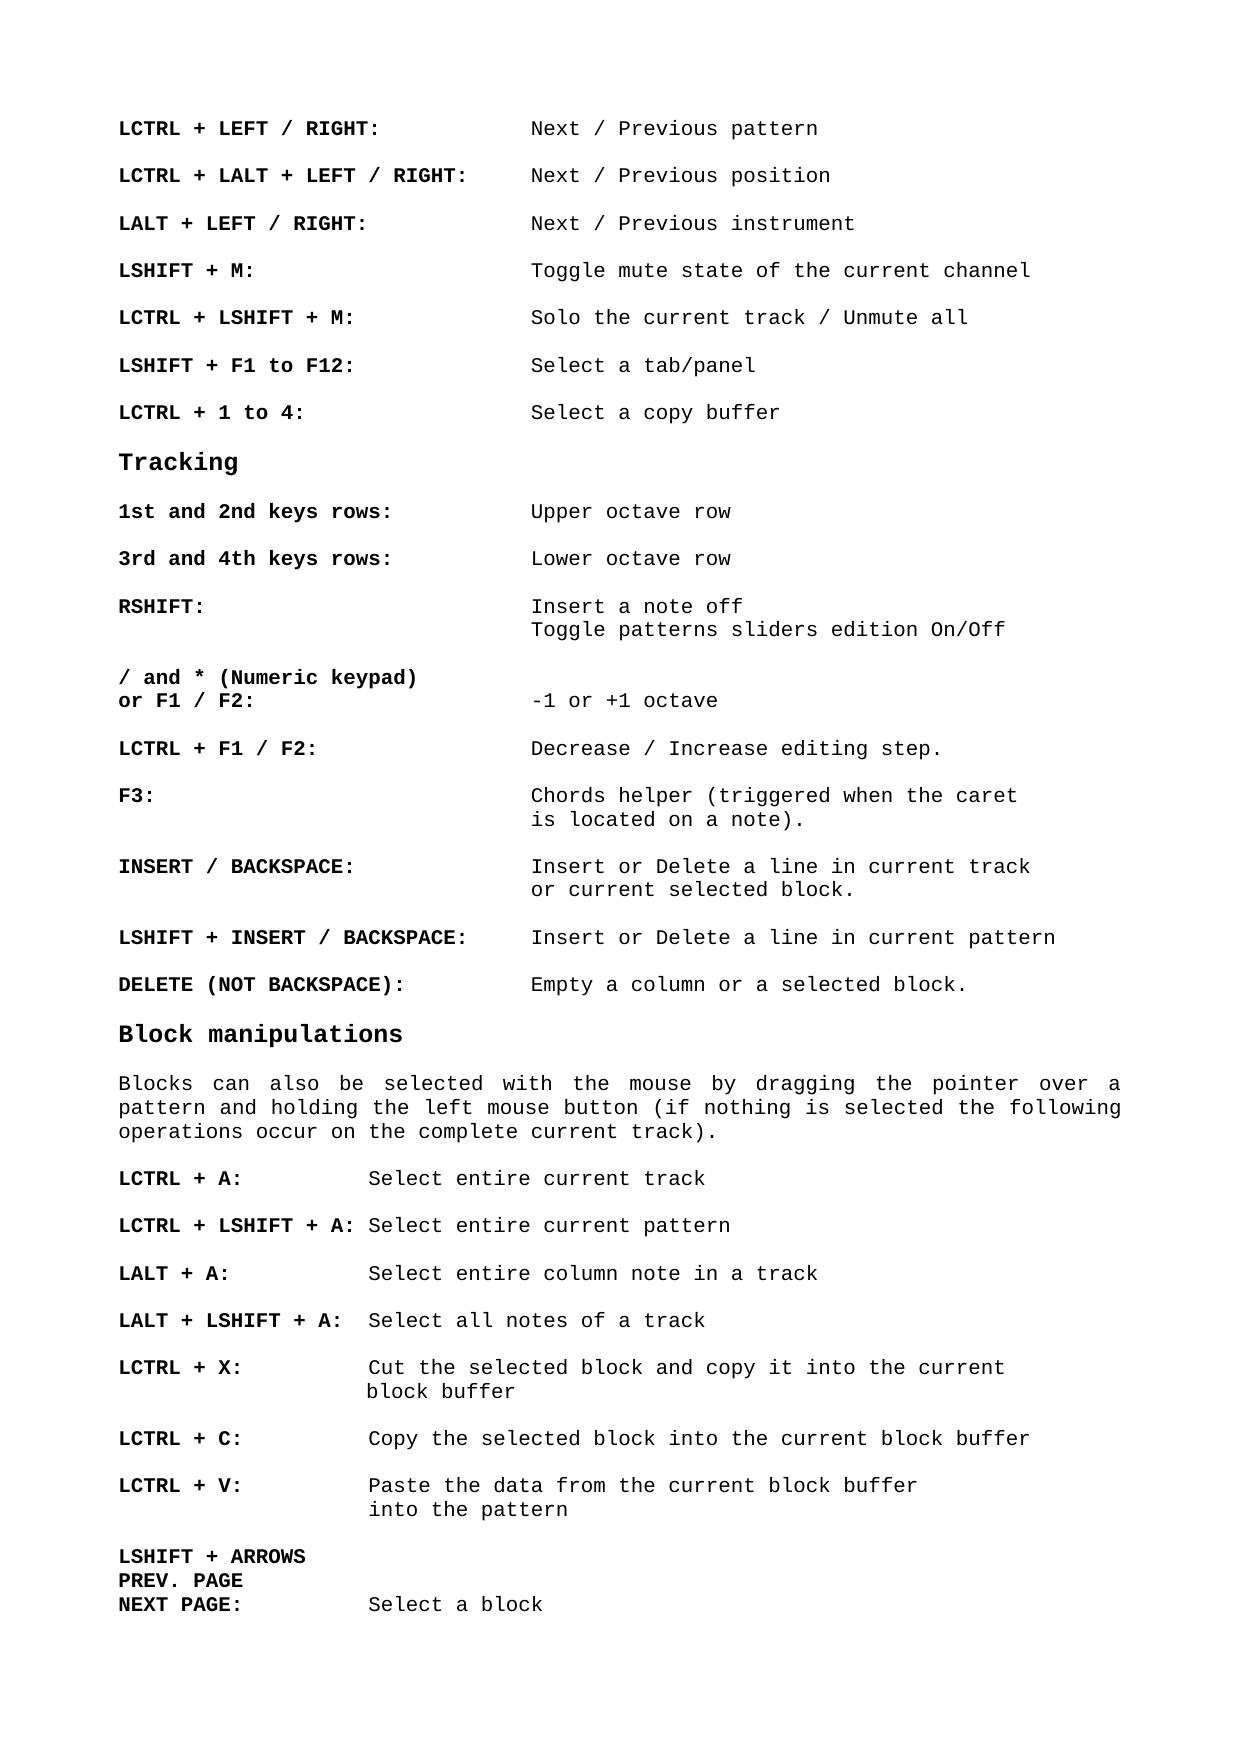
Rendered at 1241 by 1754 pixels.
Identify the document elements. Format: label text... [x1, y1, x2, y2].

text is located on a note). [118, 808, 1122, 832]
text INSERT / BACKSPACE: Insert or Delete a line in current track [118, 856, 1122, 879]
text or current selected block. [118, 879, 1122, 903]
text Toggle patterns sliders edition On/Off [118, 619, 1122, 643]
text block buffer [118, 1381, 1122, 1404]
text LALT + LEFT / RIGHT: Next / Previous instrument [118, 213, 1122, 236]
text LCTRL + LALT + LEFT / RIGHT: Next / Previous position [118, 165, 1122, 189]
text / and * (Numeric keypad) [118, 667, 1122, 690]
text LSHIFT + ARROWS [118, 1546, 1122, 1570]
text LCTRL + 1 to 4: Select a copy buffer [118, 402, 1122, 426]
text LCTRL + F1 / F2: Decrease / Increase editing step. [118, 738, 1122, 761]
text LCTRL + A: Select entire current track [118, 1168, 1122, 1192]
text LSHIFT + M: Toggle mute state of the current channel [118, 260, 1122, 284]
text LCTRL + LSHIFT + A: Select entire current pattern [118, 1215, 1122, 1239]
text F3: Chords helper (triggered when the caret [118, 785, 1122, 808]
text NEXT PAGE: Select a block [118, 1593, 1122, 1617]
text LCTRL + C: Copy the selected block into the current block buffer [118, 1428, 1122, 1452]
text LALT + A: Select entire column note in a track [118, 1262, 1122, 1286]
text LALT + LSHIFT + A: Select all notes of a track [118, 1310, 1122, 1333]
text LCTRL + V: Paste the data from the current block buffer [118, 1475, 1122, 1499]
text LCTRL + LEFT / RIGHT: Next / Previous pattern [118, 118, 1122, 142]
text DELETE (NOT BACKSPACE): Empty a column or a selected block. [118, 974, 1122, 998]
text Blocks can also be selected with the mouse by dragging the pointer over a pattern and holding the left mouse button (if nothing is selected the following operations occur on the complete current track). [118, 1073, 1122, 1144]
text LCTRL + X: Cut the selected block and copy it into the current [118, 1357, 1122, 1381]
text PREV. PAGE [118, 1570, 1122, 1593]
text or F1 / F2: -1 or +1 octave [118, 690, 1122, 714]
text 1st and 2nd keys rows: Upper octave row [118, 501, 1122, 525]
text into the pattern [118, 1499, 1122, 1523]
text RSHIFT: Insert a note off [118, 596, 1122, 619]
text Tracking [118, 449, 1122, 477]
text 3rd and 4th keys rows: Lower octave row [118, 548, 1122, 572]
text LCTRL + LSHIFT + M: Solo the current track / Unmute all [118, 307, 1122, 331]
text Block manipulations [118, 1021, 1122, 1050]
text LSHIFT + INSERT / BACKSPACE: Insert or Delete a line in current pattern [118, 927, 1122, 950]
text LSHIFT + F1 to F12: Select a tab/panel [118, 354, 1122, 378]
